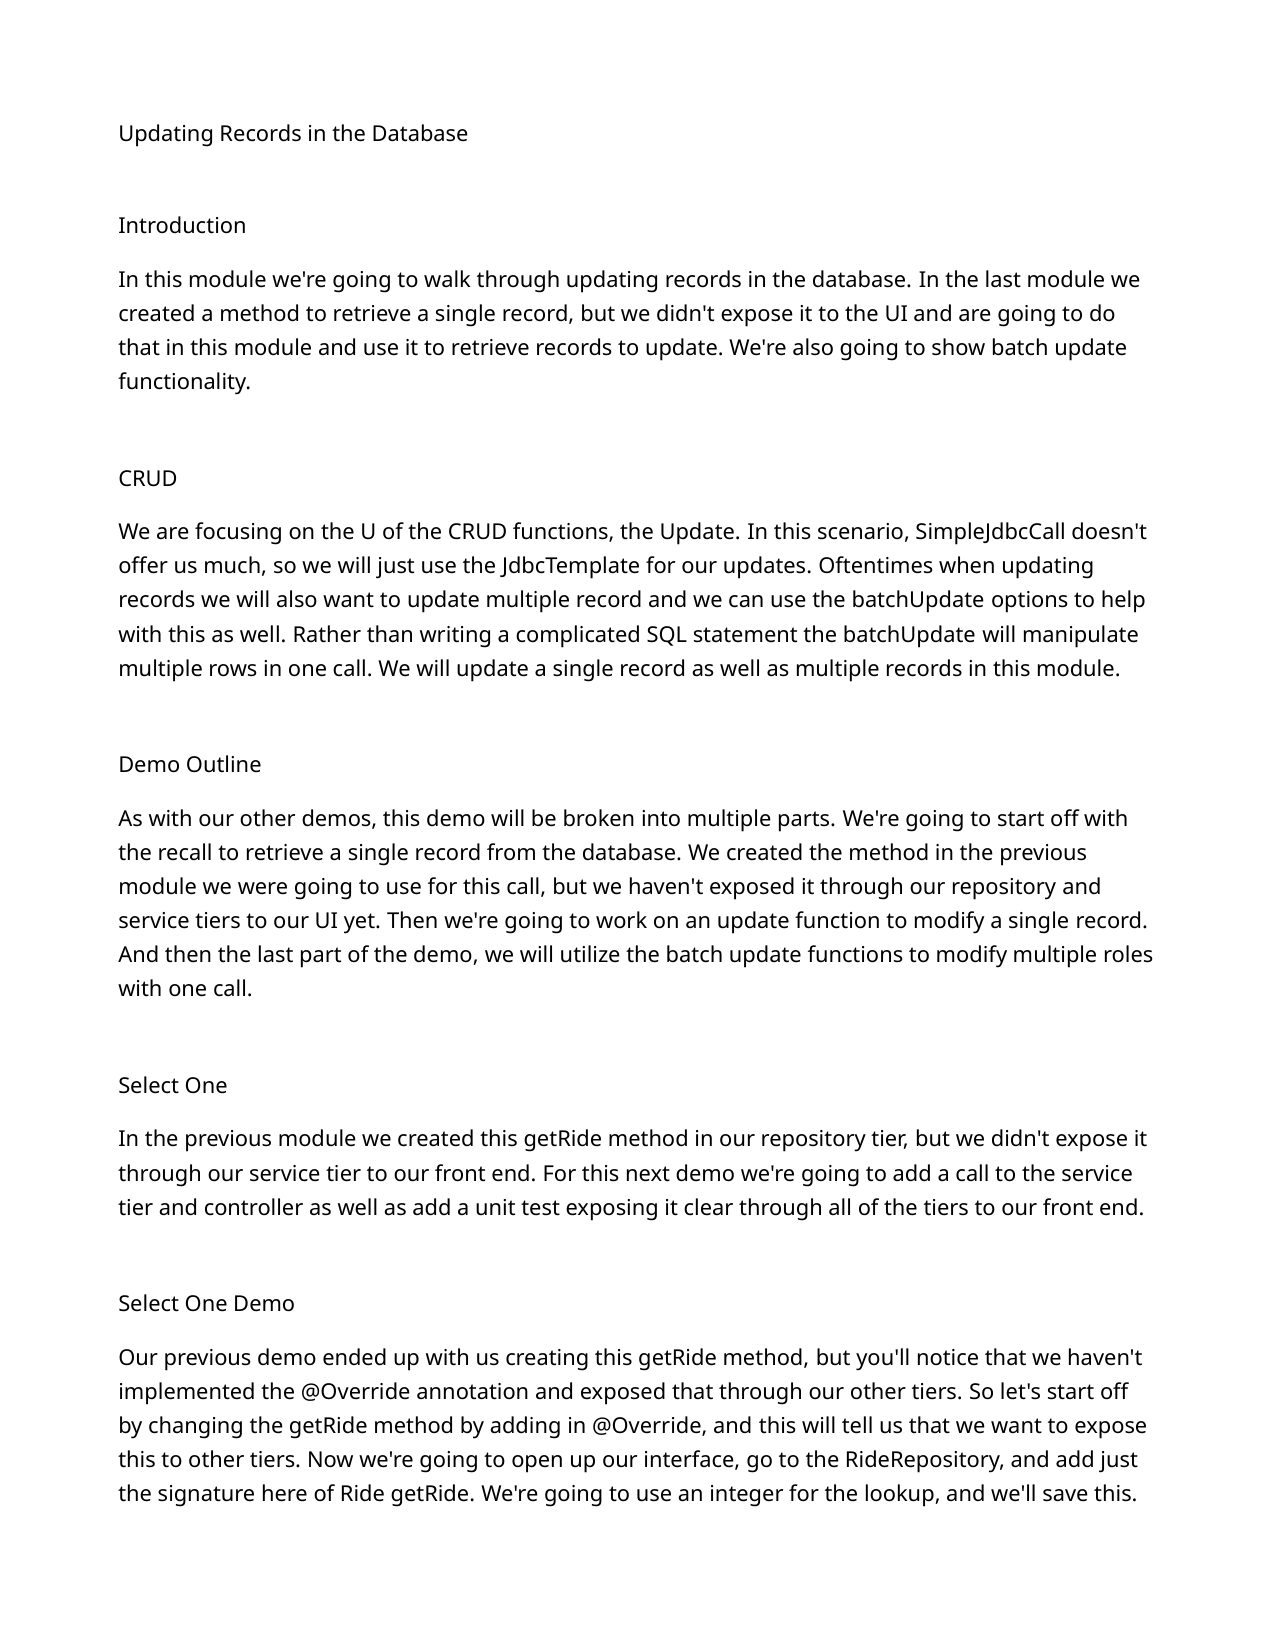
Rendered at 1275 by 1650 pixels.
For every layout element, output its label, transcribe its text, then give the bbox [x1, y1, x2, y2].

text Our previous demo ended up with us creating this getRide method, but you'll notice that we haven't implemented the @Override annotation and exposed that through our other tiers. So let's start off by changing the getRide method by adding in @Override, and this will tell us that we want to expose this to other tiers. Now we're going to open up our interface, go to the RideRepository, and add just the signature here of Ride getRide. We're going to use an integer for the lookup, and we'll save this. [118, 1342, 1157, 1508]
text As with our other demos, this demo will be broken into multiple parts. We're going to start off with the recall to retrieve a single record from the database. We created the method in the previous module we were going to use for this call, but we haven't exposed it through our repository and service tiers to our UI yet. Then we're going to work on an update function to modify a single record. And then the last part of the demo, we will utilize the batch update functions to modify multiple roles with one call. [118, 803, 1157, 1003]
text We are focusing on the U of the CRUD functions, the Update. In this scenario, SimpleJdbcCall doesn't offer us much, so we will just use the JdbcTemplate for our updates. Oftentimes when updating records we will also want to update multiple record and we can use the batchUpdate options to help with this as well. Rather than writing a complicated SQL statement the batchUpdate will manipulate multiple rows in one call. We will update a single record as well as multiple records in this module. [118, 516, 1157, 682]
text In the previous module we created this getRide method in our repository tier, but we didn't expose it through our service tier to our front end. For this next demo we're going to add a call to the service tier and controller as well as add a unit test exposing it clear through all of the tiers to our front end. [118, 1123, 1157, 1221]
subtitle Demo Outline [118, 749, 1157, 779]
text In this module we're going to walk through updating records in the database. In the last module we created a method to retrieve a single record, but we didn't expose it to the UI and are going to do that in this module and use it to retrieve records to update. We're also going to show batch update functionality. [118, 264, 1157, 396]
subtitle Introduction [118, 210, 1157, 240]
subtitle Select One Demo [118, 1288, 1157, 1318]
subtitle Updating Records in the Database [118, 118, 1157, 148]
subtitle Select One [118, 1070, 1157, 1100]
subtitle CRUD [118, 463, 1157, 493]
